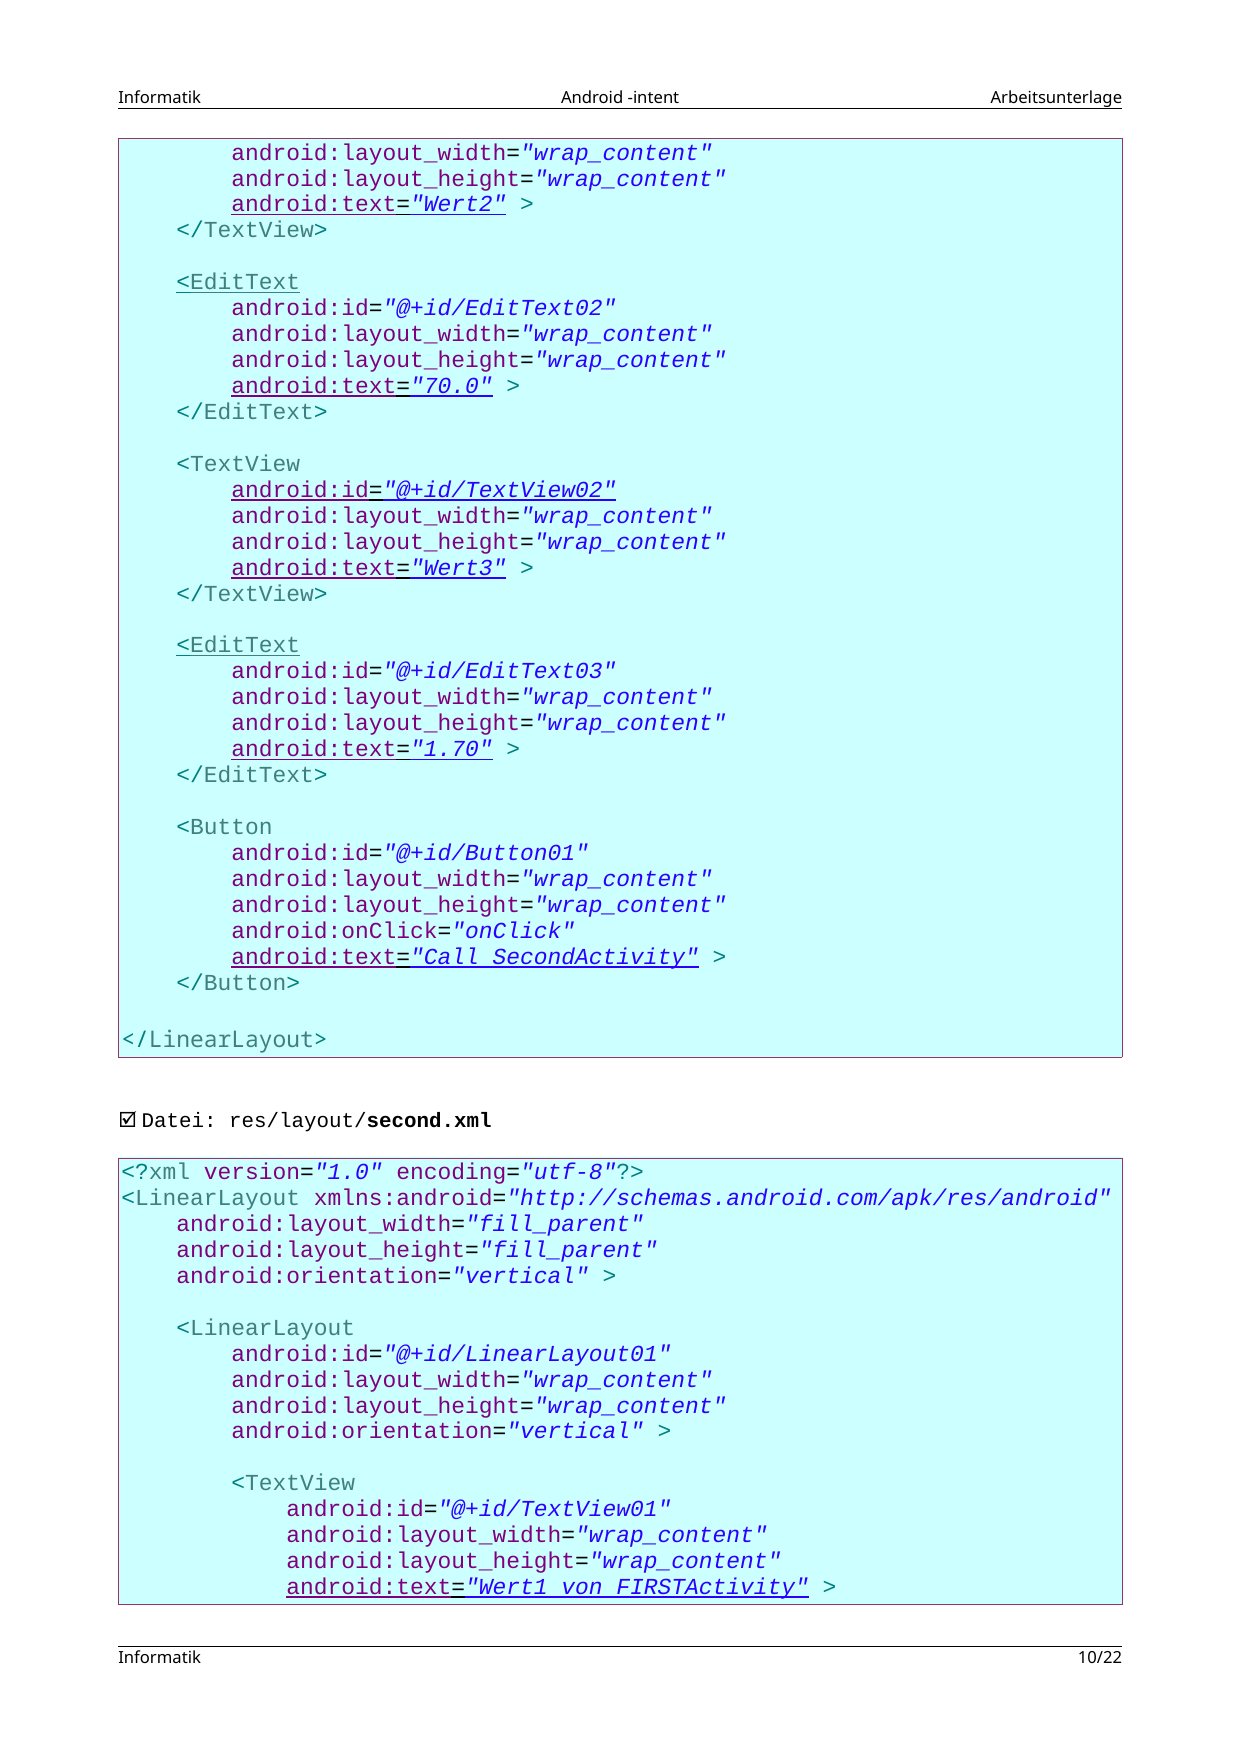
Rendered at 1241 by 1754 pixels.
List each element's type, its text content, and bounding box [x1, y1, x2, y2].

text android:layout_height="wrap_content" [119, 1391, 1122, 1417]
text android:id="@+id/EditText02" [119, 293, 1122, 319]
text android:orientation="vertical" > [119, 1417, 1122, 1443]
text </LinearLayout> [119, 1020, 1122, 1057]
text android:text="Wert1 von FIRSTActivity" > [119, 1572, 1122, 1604]
text </TextView> [119, 216, 1122, 242]
text android:text="1.70" > [119, 734, 1122, 760]
text android:layout_height="wrap_content" [119, 1547, 1122, 1572]
text <Button [119, 812, 1122, 838]
text android:text="Wert2" > [119, 190, 1122, 216]
text android:layout_height="wrap_content" [119, 164, 1122, 190]
text <LinearLayout [119, 1313, 1122, 1339]
text android:text="Wert3" > [119, 553, 1122, 579]
text </Button> [119, 968, 1122, 994]
text <EditText [119, 631, 1122, 657]
text android:layout_width="wrap_content" [119, 319, 1122, 345]
text android:id="@+id/TextView01" [119, 1495, 1122, 1521]
text <TextView [119, 1469, 1122, 1495]
text android:id="@+id/TextView02" [119, 475, 1122, 501]
text android:layout_width="wrap_content" [119, 683, 1122, 708]
text android:id="@+id/EditText03" [119, 657, 1122, 683]
text android:text="Call SecondActivity" > [119, 942, 1122, 968]
text android:text="70.0" > [119, 371, 1122, 397]
text android:layout_width="wrap_content" [119, 501, 1122, 527]
text <?xml version="1.0" encoding="utf-8"?> [119, 1159, 1122, 1183]
text android:layout_width="wrap_content" [119, 1521, 1122, 1547]
text android:layout_width="fill_parent" [119, 1209, 1122, 1235]
text <TextView [119, 449, 1122, 475]
text android:id="@+id/LinearLayout01" [119, 1339, 1122, 1365]
text </EditText> [119, 397, 1122, 423]
text android:layout_height="wrap_content" [119, 890, 1122, 916]
text android:layout_height="wrap_content" [119, 708, 1122, 734]
text </TextView> [119, 579, 1122, 605]
text <EditText [119, 268, 1122, 293]
text android:layout_width="wrap_content" [119, 1365, 1122, 1391]
text <LinearLayout xmlns:android="http://schemas.android.com/apk/res/android" [119, 1183, 1122, 1209]
text android:layout_height="fill_parent" [119, 1235, 1122, 1261]
text </EditText> [119, 760, 1122, 786]
text android:orientation="vertical" > [119, 1261, 1122, 1287]
text android:layout_height="wrap_content" [119, 527, 1122, 553]
text android:onClick="onClick" [119, 916, 1122, 942]
text android:id="@+id/Button01" [119, 838, 1122, 864]
text android:layout_width="wrap_content" [119, 139, 1122, 164]
list Datei: res/layout/second.xml [118, 1110, 1122, 1134]
text android:layout_height="wrap_content" [119, 345, 1122, 371]
text android:layout_width="wrap_content" [119, 864, 1122, 890]
